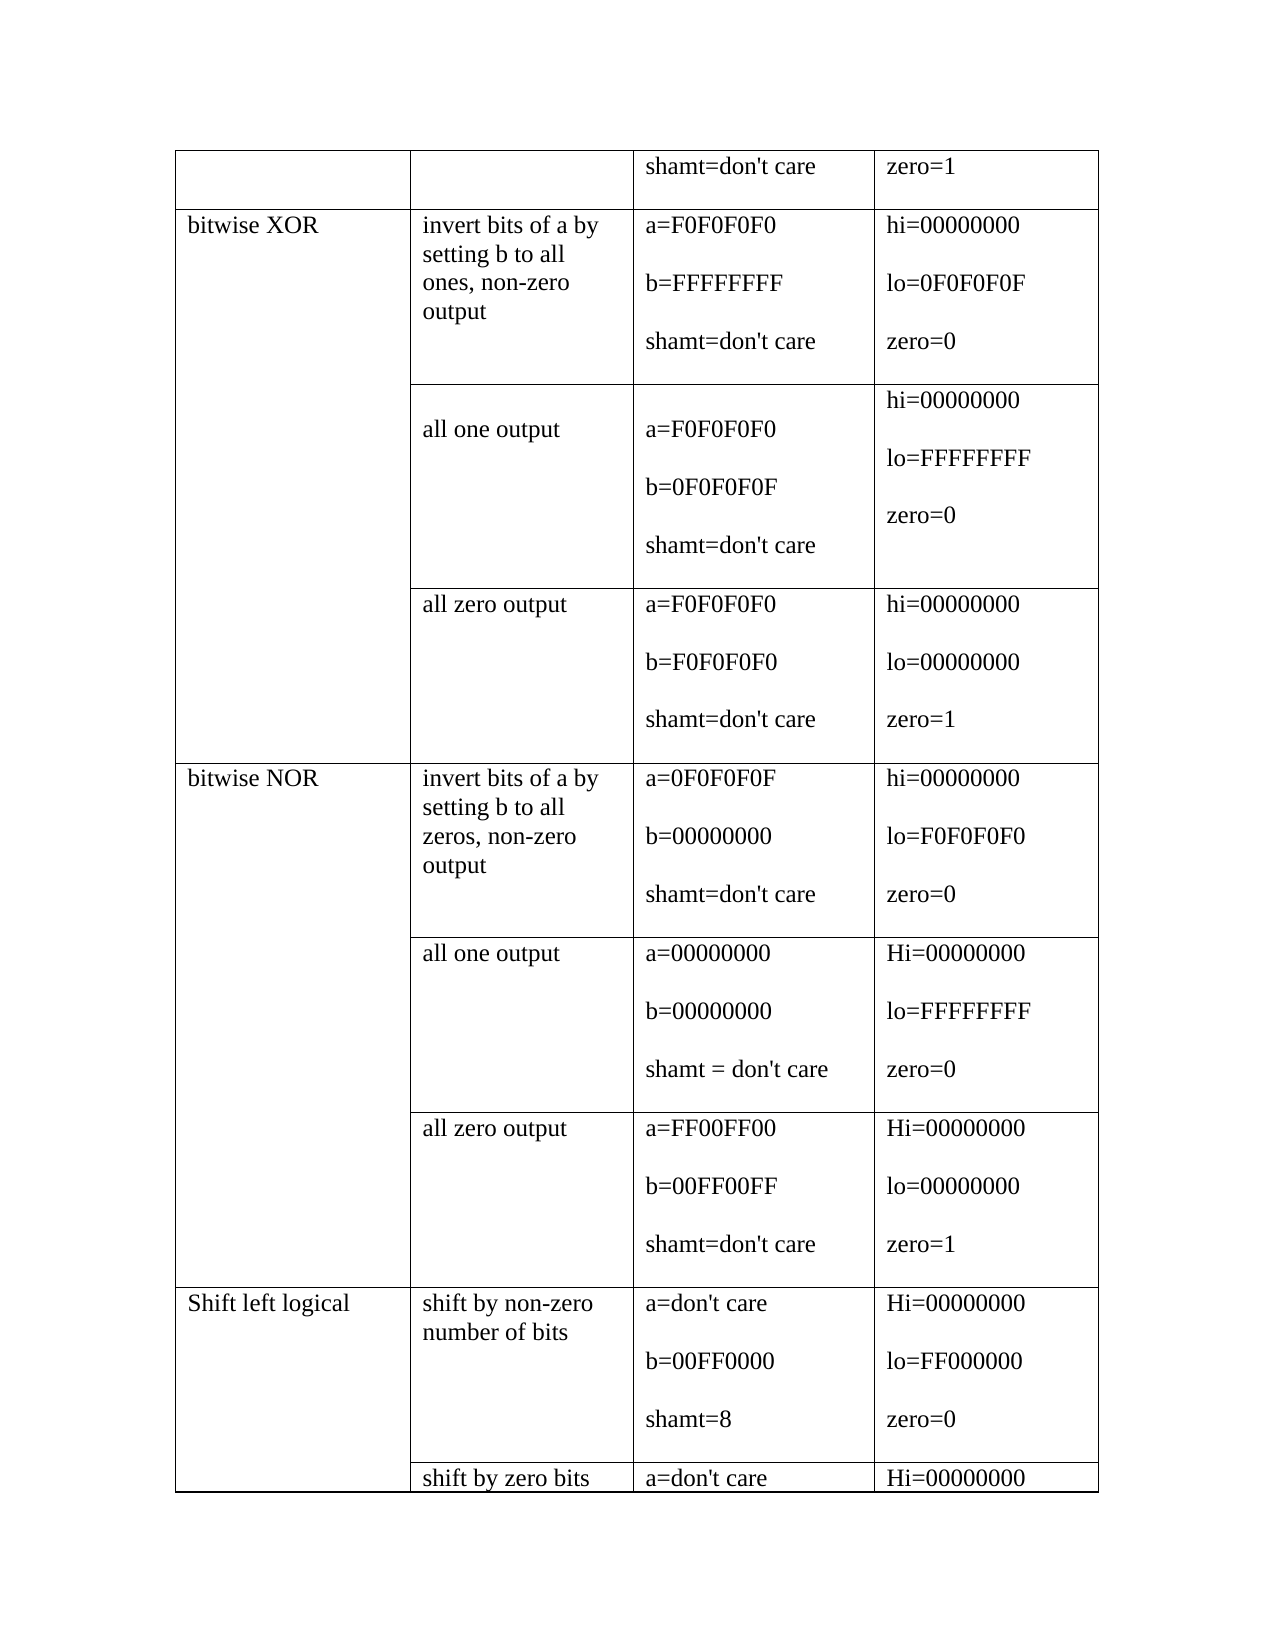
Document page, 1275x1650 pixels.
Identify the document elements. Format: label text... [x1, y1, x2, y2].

table_cell zero=1 [875, 151, 1098, 209]
table_cell Hi=00000000 lo=FFFFFFFF zero=0 [875, 938, 1098, 1112]
table_cell a=00000000 b=00000000 shamt = don't care [634, 938, 874, 1112]
table_cell shift by zero bits [411, 1463, 633, 1491]
table_cell Hi=00000000 [875, 1463, 1098, 1491]
table_cell a=F0F0F0F0 b=0F0F0F0F shamt=don't care [634, 385, 874, 588]
table_cell hi=00000000 lo=F0F0F0F0 zero=0 [875, 764, 1098, 937]
table_cell shift by non-zero number of bits [411, 1288, 633, 1462]
table_cell all zero output [411, 589, 633, 762]
table_cell invert bits of a by setting b to all ones, non-zero output [411, 210, 633, 384]
table_cell hi=00000000 lo=0F0F0F0F zero=0 [875, 210, 1098, 384]
table_cell [411, 151, 633, 209]
table_cell a=don't care b=00FF0000 shamt=8 [634, 1288, 874, 1462]
table_cell [176, 151, 410, 209]
table_cell a=0F0F0F0F b=00000000 shamt=don't care [634, 764, 874, 937]
table_cell all zero output [411, 1113, 633, 1287]
table_cell bitwise XOR [176, 210, 410, 762]
table_cell a=F0F0F0F0 b=F0F0F0F0 shamt=don't care [634, 589, 874, 762]
table_cell bitwise NOR [176, 764, 410, 1287]
table_cell hi=00000000 lo=00000000 zero=1 [875, 589, 1098, 762]
table_cell all one output [411, 938, 633, 1112]
table_cell all one output [411, 385, 633, 588]
table_cell a=don't care [634, 1463, 874, 1491]
table_cell hi=00000000 lo=FFFFFFFF zero=0 [875, 385, 1098, 588]
table_cell invert bits of a by setting b to all zeros, non-zero output [411, 764, 633, 937]
table_cell Hi=00000000 lo=00000000 zero=1 [875, 1113, 1098, 1287]
table_cell a=FF00FF00 b=00FF00FF shamt=don't care [634, 1113, 874, 1287]
table_cell Shift left logical [176, 1288, 410, 1491]
table_cell shamt=don't care [634, 151, 874, 209]
table_cell Hi=00000000 lo=FF000000 zero=0 [875, 1288, 1098, 1462]
table_cell a=F0F0F0F0 b=FFFFFFFF shamt=don't care [634, 210, 874, 384]
